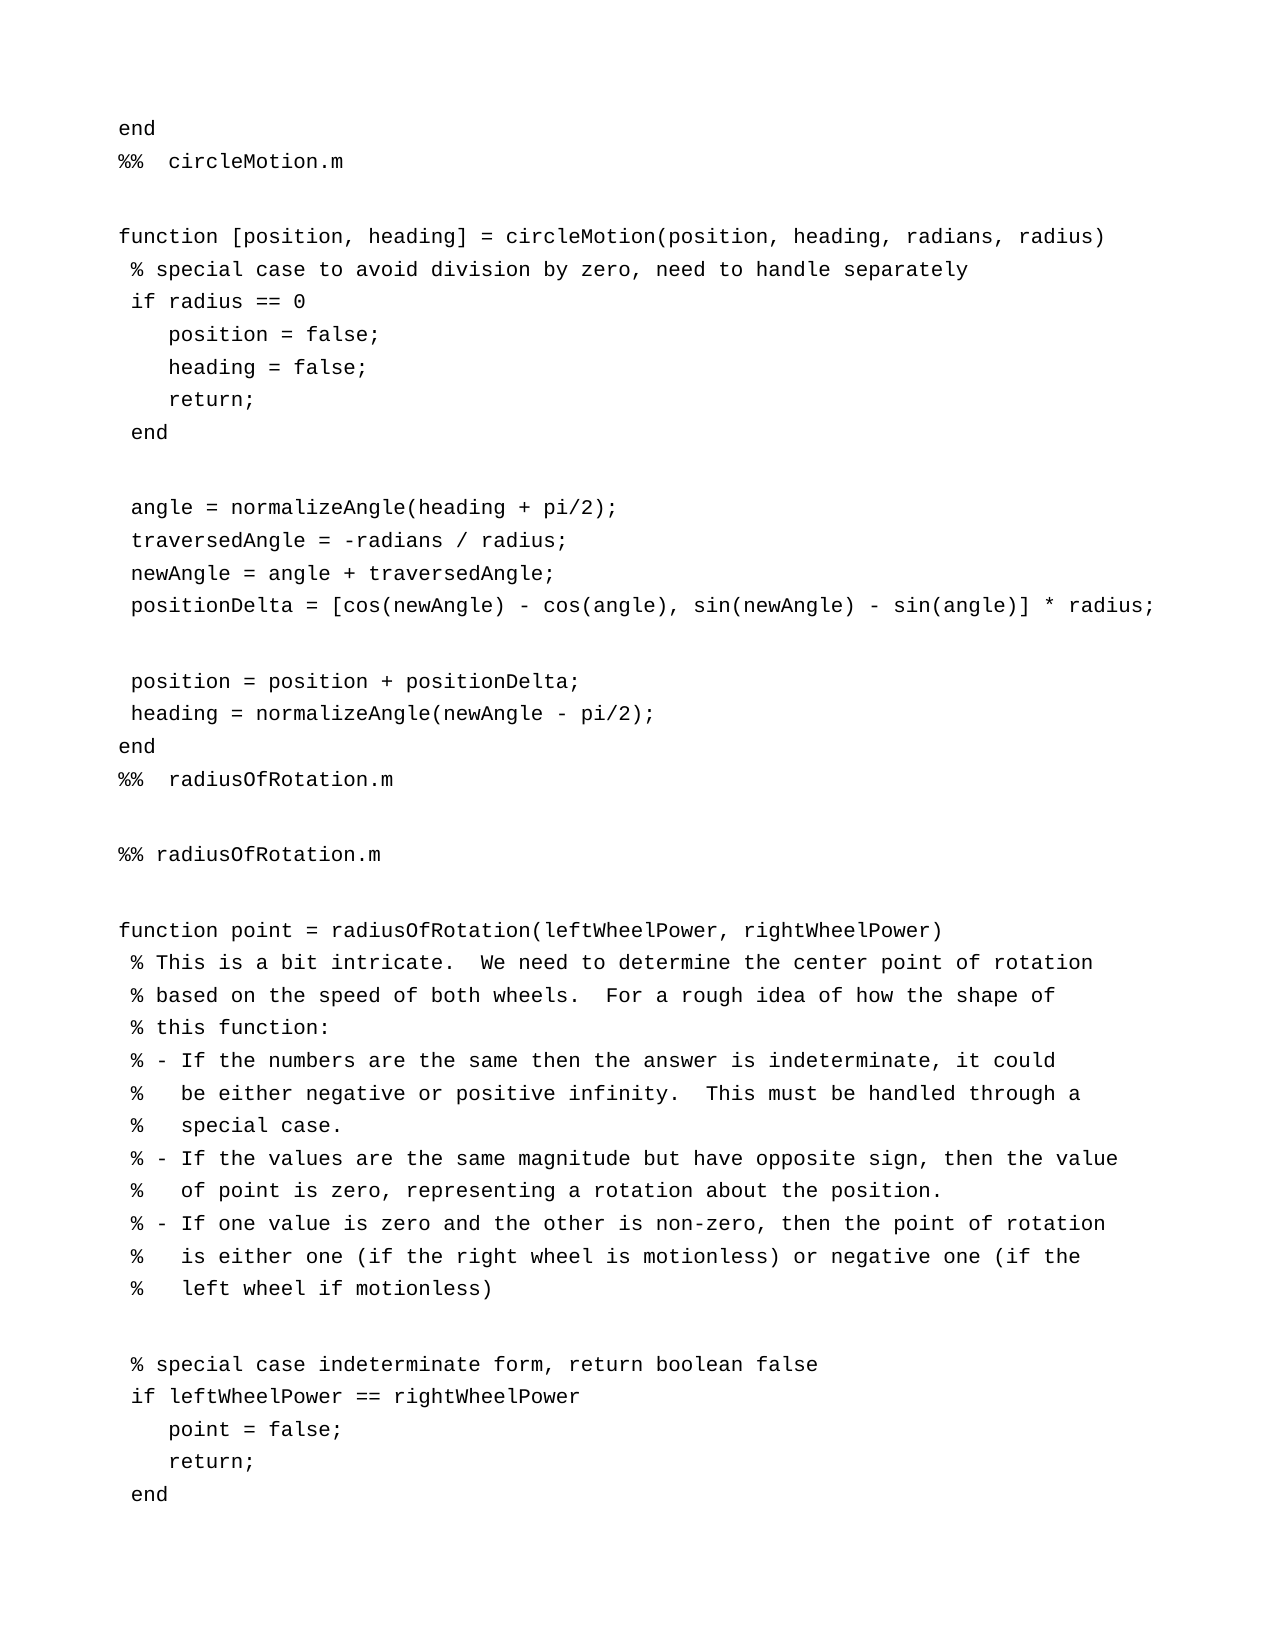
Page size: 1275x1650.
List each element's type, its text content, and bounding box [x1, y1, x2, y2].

text % - If the numbers are the same then the answer is indeterminate, it could [118, 1050, 1157, 1074]
text angle = normalizeAngle(heading + pi/2); [118, 497, 1157, 521]
text % - If the values are the same magnitude but have opposite sign, then the value [118, 1148, 1157, 1171]
text heading = false; [118, 357, 1157, 380]
text newAngle = angle + traversedAngle; [118, 563, 1157, 586]
text % of point is zero, representing a rotation about the position. [118, 1180, 1157, 1204]
text % this function: [118, 1017, 1157, 1041]
text if leftWheelPower == rightWheelPower [118, 1386, 1157, 1410]
text point = false; [118, 1419, 1157, 1443]
text end [118, 118, 1157, 142]
text % special case indeterminate form, return boolean false [118, 1354, 1157, 1377]
text % special case to avoid division by zero, need to handle separately [118, 259, 1157, 282]
text position = false; [118, 324, 1157, 348]
text %% radiusOfRotation.m [118, 768, 1157, 792]
text return; [118, 389, 1157, 413]
text % - If one value is zero and the other is non-zero, then the point of rotation [118, 1213, 1157, 1237]
text return; [118, 1452, 1157, 1475]
text % This is a bit intricate. We need to determine the center point of rotation [118, 952, 1157, 976]
text % be either negative or positive infinity. This must be handled through a [118, 1083, 1157, 1106]
text heading = normalizeAngle(newAngle - pi/2); [118, 703, 1157, 727]
text traversedAngle = -radians / radius; [118, 530, 1157, 554]
text end [118, 736, 1157, 759]
text %% circleMotion.m [118, 151, 1157, 174]
text end [118, 1484, 1157, 1508]
text function [position, heading] = circleMotion(position, heading, radians, radius) [118, 226, 1157, 250]
text if radius == 0 [118, 291, 1157, 315]
text % special case. [118, 1115, 1157, 1139]
text %% radiusOfRotation.m [118, 844, 1157, 868]
text end [118, 422, 1157, 446]
text position = position + positionDelta; [118, 671, 1157, 694]
text % based on the speed of both wheels. For a rough idea of how the shape of [118, 985, 1157, 1008]
text function point = radiusOfRotation(leftWheelPower, rightWheelPower) [118, 919, 1157, 943]
text % is either one (if the right wheel is motionless) or negative one (if the [118, 1246, 1157, 1269]
text % left wheel if motionless) [118, 1278, 1157, 1302]
text positionDelta = [cos(newAngle) - cos(angle), sin(newAngle) - sin(angle)] * radius; [118, 595, 1157, 619]
